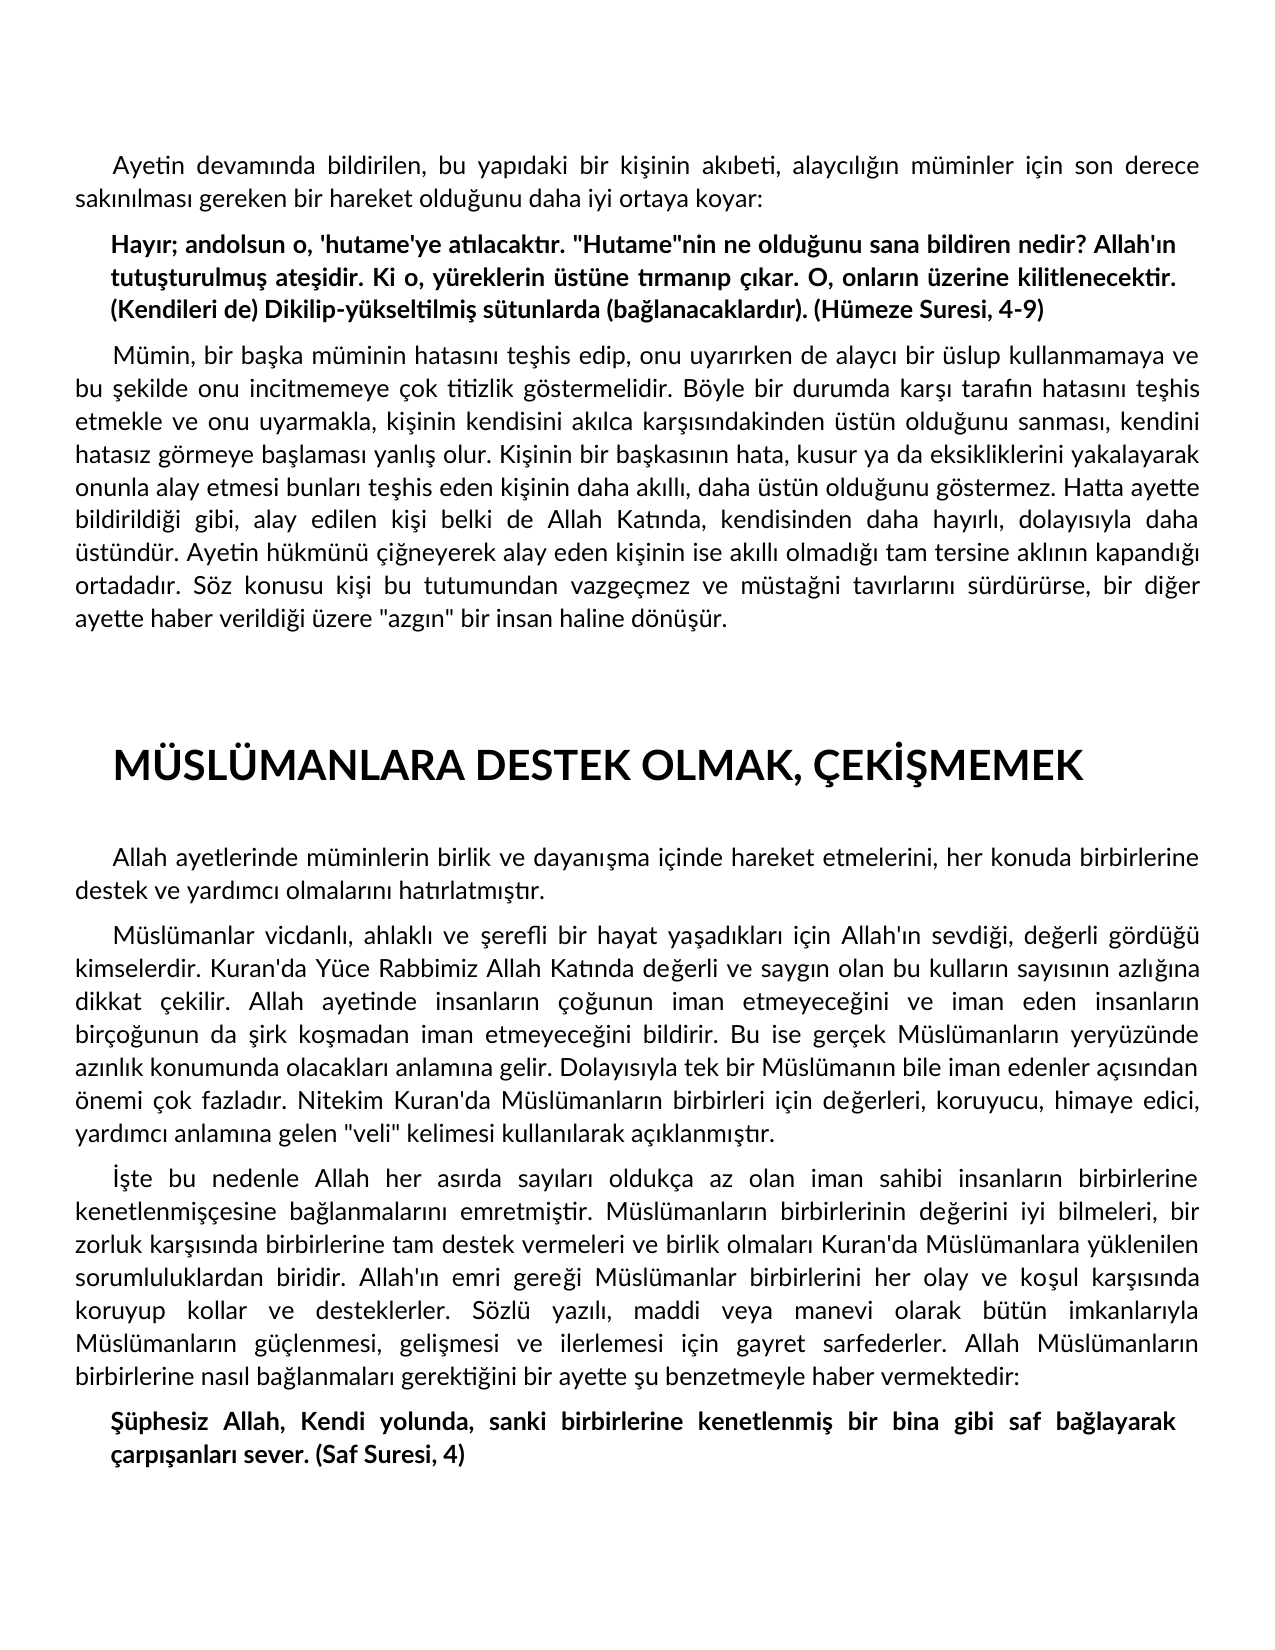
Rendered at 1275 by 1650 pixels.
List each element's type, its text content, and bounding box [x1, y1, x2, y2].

text Müslümanlar vicdanlı, ahlaklı ve şerefli bir hayat yaşadıkları için Allah'ın sevdiği, değerli gördüğü kimselerdir. Kuran'da Yüce Rabbimiz Allah Katında değerli ve saygın olan bu kulların sayısının azlığına dikkat çekilir. Allah ayetinde insanların çoğunun iman etmeyeceğini ve iman eden insanların birçoğunun da şirk koşmadan iman etmeyeceğini bildirir. Bu ise gerçek Müslümanların yeryüzünde azınlık konumunda olacakları anlamına gelir. Dolayısıyla tek bir Müslümanın bile iman edenler açısından önemi çok fazladır. Nitekim Kuran'da Müslümanların birbirleri için değerleri, koruyucu, himaye edici, yardımcı anlamına gelen "veli" kelimesi kullanılarak açıklanmıştır. [75, 920, 1200, 1147]
text İşte bu nedenle Allah her asırda sayıları oldukça az olan iman sahibi insanların birbirlerine kenetlenmişçesine bağlanmalarını emretmiştir. Müslümanların birbirlerinin değerini iyi bilmeleri, bir zorluk karşısında birbirlerine tam destek vermeleri ve birlik olmaları Kuran'da Müslümanlara yüklenilen sorumluluklardan biridir. Allah'ın emri gereği Müslümanlar birbirlerini her olay ve koşul karşısında koruyup kollar ve desteklerler. Sözlü yazılı, maddi veya manevi olarak bütün imkanlarıyla Müslümanların güçlenmesi, gelişmesi ve ilerlemesi için gayret sarfederler. Allah Müslümanların birbirlerine nasıl bağlanmaları gerektiğini bir ayette şu benzetmeyle haber vermektedir: [75, 1163, 1200, 1390]
text Mümin, bir başka müminin hatasını teşhis edip, onu uyarırken de alaycı bir üslup kullanmamaya ve bu şekilde onu incitmemeye çok titizlik göstermelidir. Böyle bir durumda karşı tarafın hatasını teşhis etmekle ve onu uyarmakla, kişinin kendisini akılca karşısındakinden üstün olduğunu sanması, kendini hatasız görmeye başlaması yanlış olur. Kişinin bir başkasının hata, kusur ya da eksikliklerini yakalayarak onunla alay etmesi bunları teşhis eden kişinin daha akıllı, daha üstün olduğunu göstermez. Hatta ayette bildirildiği gibi, alay edilen kişi belki de Allah Katında, kendisinden daha hayırlı, dolayısıyla daha üstündür. Ayetin hükmünü çiğneyerek alay eden kişinin ise akıllı olmadığı tam tersine aklının kapandığı ortadadır. Söz konusu kişi bu tutumundan vazgeçmez ve müstağni tavırlarını sürdürürse, bir diğer ayette haber verildiği üzere "azgın" bir insan haline dönüşür. [75, 339, 1200, 633]
text Allah ayetlerinde müminlerin birlik ve dayanışma içinde hareket etmelerini, her konuda birbirlerine destek ve yardımcı olmalarını hatırlatmıştır. [75, 842, 1200, 904]
subtitle MÜSLÜMANLARA DESTEK OLMAK, ÇEKİŞMEMEK [112, 739, 1200, 789]
text Hayır; andolsun o, 'hutame'ye atılacaktır. "Hutame"nin ne olduğunu sana bildiren nedir? Allah'ın tutuşturulmuş ateşidir. Ki o, yüreklerin üstüne tırmanıp çıkar. O, onların üzerine kilitlenecektir. (Kendileri de) Dikilip-yükseltilmiş sütunlarda (bağlanacaklardır). (Hümeze Suresi, 4-9) [110, 228, 1178, 324]
text Şüphesiz Allah, Kendi yolunda, sanki birbirlerine kenetlenmiş bir bina gibi saf bağlayarak çarpışanları sever. (Saf Suresi, 4) [110, 1406, 1178, 1469]
text Ayetin devamında bildirilen, bu yapıdaki bir kişinin akıbeti, alaycılığın müminler için son derece sakınılması gereken bir hareket olduğunu daha iyi ortaya koyar: [75, 150, 1200, 213]
